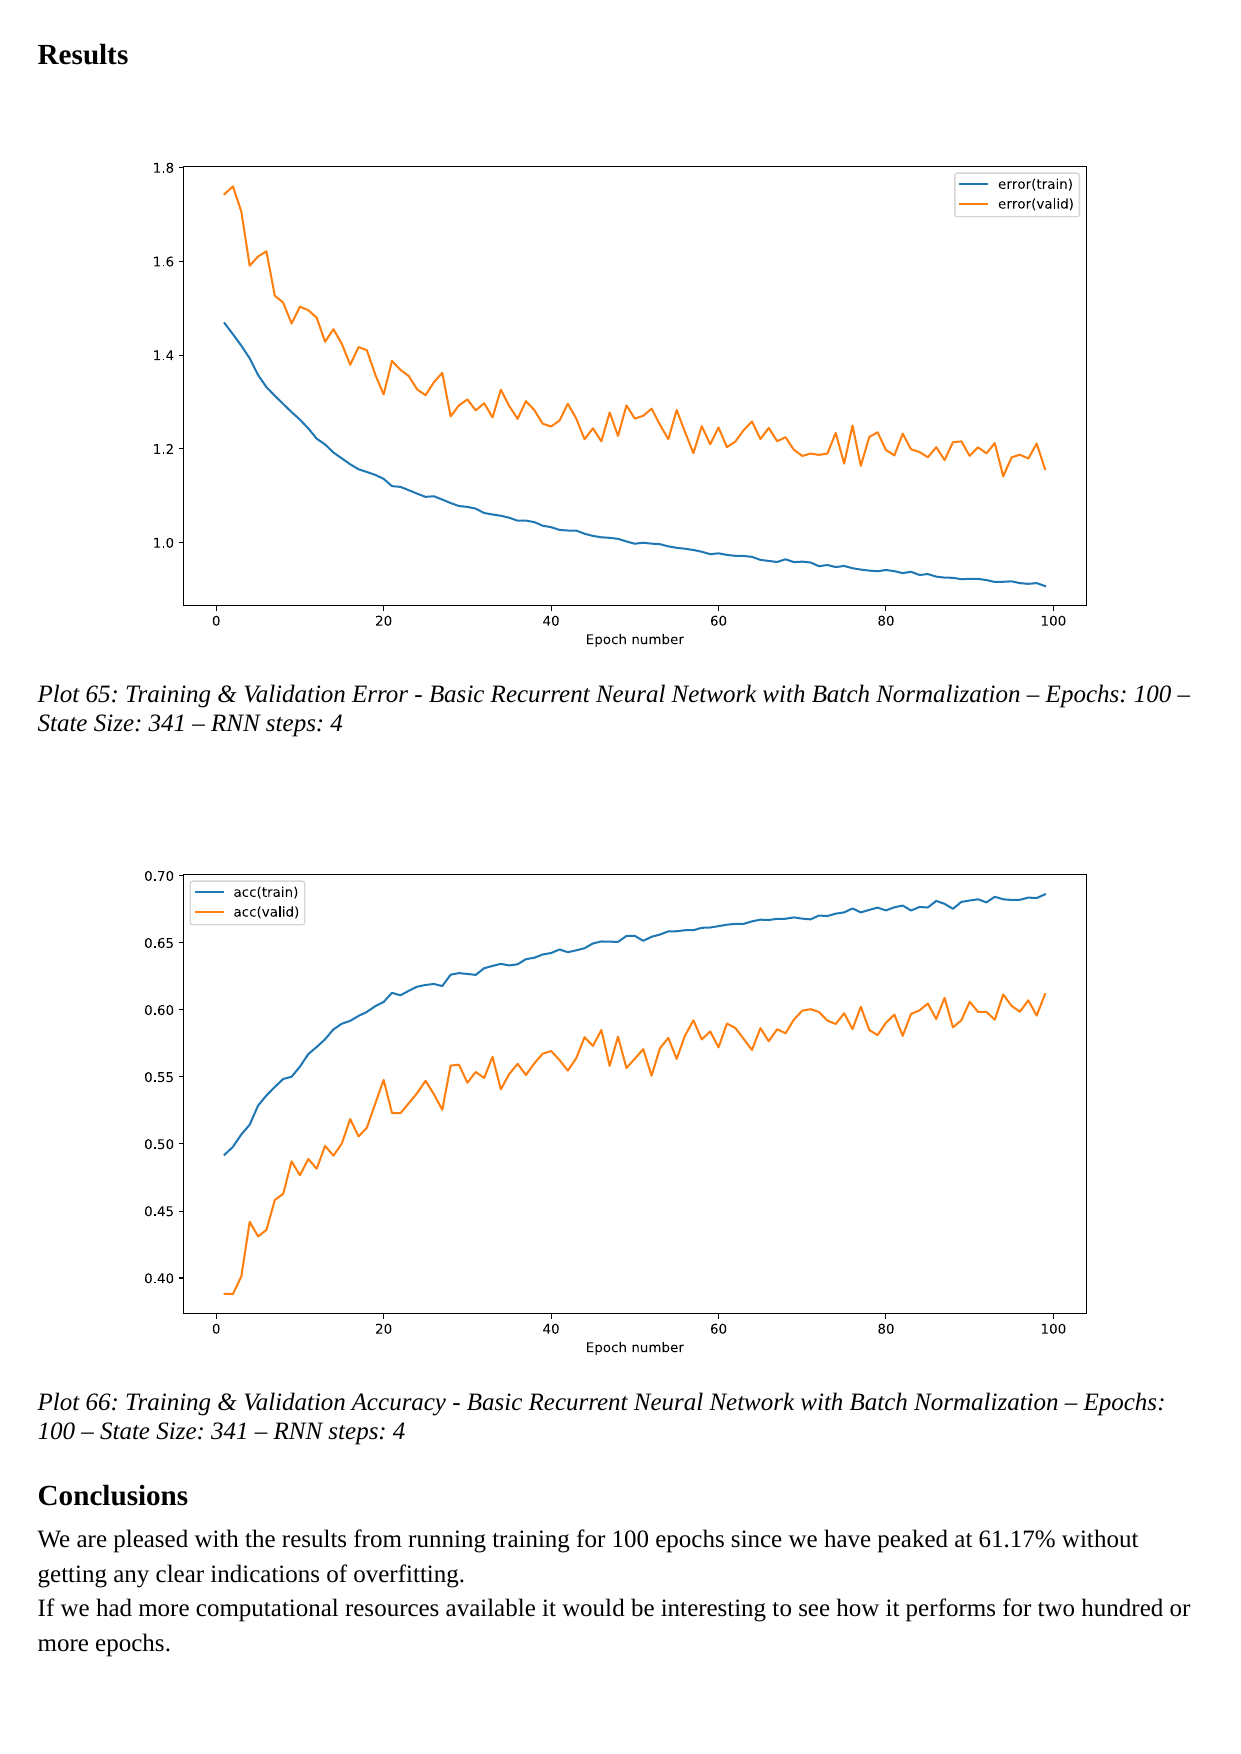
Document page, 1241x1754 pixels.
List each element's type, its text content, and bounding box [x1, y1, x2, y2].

text Plot 66: Training & Validation Accuracy - Basic Recurrent Neural Network with Batch Normalization – Epochs: 100 – State Size: 341 – RNN steps: 4 [37, 804, 1203, 1445]
text We are pleased with the results from running training for 100 epochs since we have peaked at 61.17% without getting any clear indications of overfitting. If we had more computational resources available it would be interesting to see how it performs for two hundred or more epochs. [37, 1524, 1203, 1657]
text Plot 65: Training & Validation Error - Basic Recurrent Neural Network with Batch Normalization – Epochs: 100 – State Size: 341 – RNN steps: 4 [37, 96, 1203, 737]
subtitle [37, 792, 1203, 804]
subtitle Conclusions [37, 1445, 1203, 1512]
subtitle Results [37, 37, 1203, 71]
